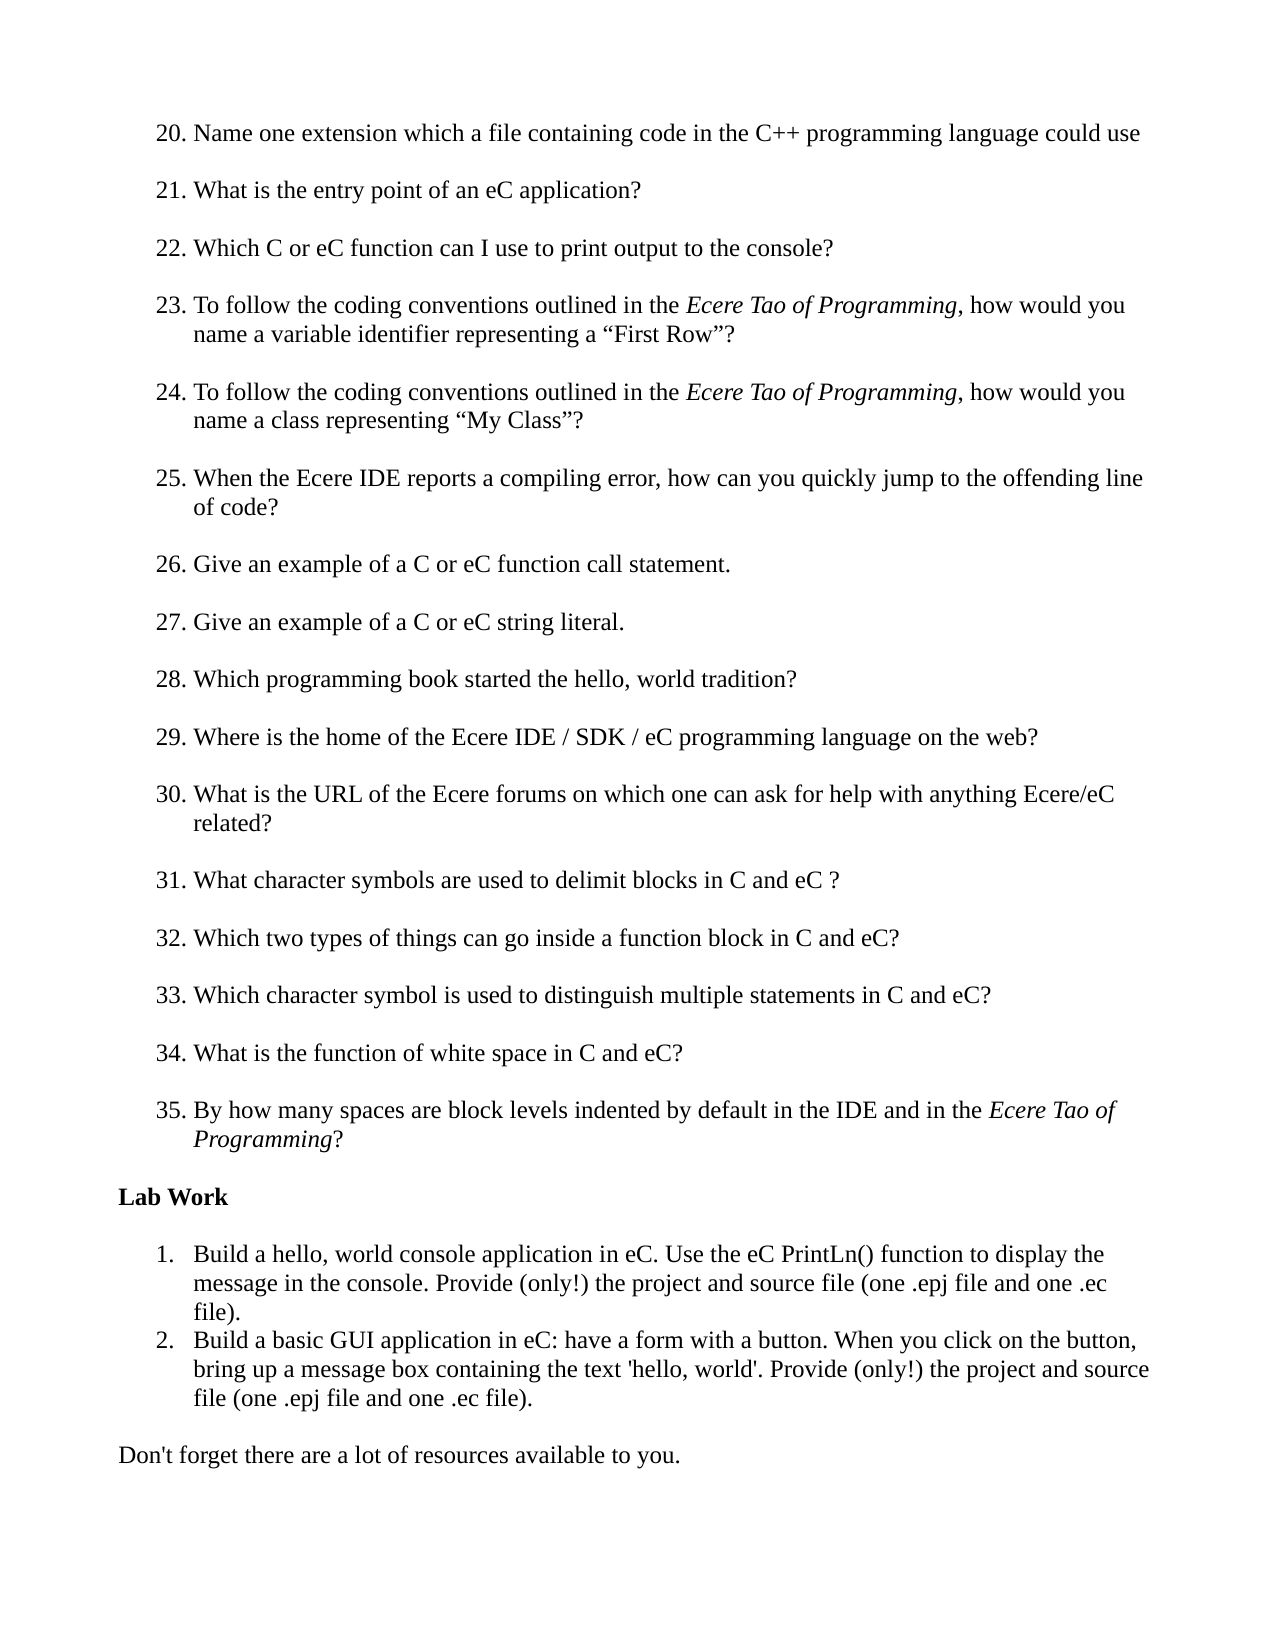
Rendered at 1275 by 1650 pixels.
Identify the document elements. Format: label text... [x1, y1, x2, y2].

list Give an example of a C or eC function call statement. [156, 549, 1157, 607]
list Give an example of a C or eC string literal. [156, 607, 1157, 664]
list What is the entry point of an eC application? [156, 176, 1157, 233]
list Where is the home of the Ecere IDE / SDK / eC programming language on the web? [156, 722, 1157, 779]
list Which two types of things can go inside a function block in C and eC? [156, 923, 1157, 981]
text Don't forget there are a lot of resources available to you. [118, 1441, 1157, 1469]
list By how many spaces are block levels indented by default in the IDE and in the Ecere Tao of Programming? [156, 1096, 1157, 1153]
list Build a hello, world console application in eC. Use the eC PrintLn() function to display the message in the console. Provide (only!) the project and source file (one .epj file and one .ec file). [156, 1239, 1157, 1326]
list Build a basic GUI application in eC: have a form with a button. When you click on the button, bring up a message box containing the text 'hello, world'. Provide (only!) the project and source file (one .epj file and one .ec file). [156, 1326, 1157, 1412]
list Which C or eC function can I use to print output to the console? [156, 233, 1157, 291]
list What is the function of white space in C and eC? [156, 1038, 1157, 1096]
list When the Ecere IDE reports a compiling error, how can you quickly jump to the offending line of code? [156, 463, 1157, 549]
list What is the URL of the Ecere forums on which one can ask for help with anything Ecere/eC related? [156, 779, 1157, 866]
list What character symbols are used to delimit blocks in C and eC ? [156, 866, 1157, 923]
list To follow the coding conventions outlined in the Ecere Tao of Programming, how would you name a class representing “My Class”? [156, 377, 1157, 463]
text Lab Work [118, 1182, 1157, 1211]
list Which character symbol is used to distinguish multiple statements in C and eC? [156, 981, 1157, 1038]
list To follow the coding conventions outlined in the Ecere Tao of Programming, how would you name a variable identifier representing a “First Row”? [156, 291, 1157, 377]
list Name one extension which a file containing code in the C++ programming language could use [156, 118, 1157, 176]
list Which programming book started the hello, world tradition? [156, 664, 1157, 722]
